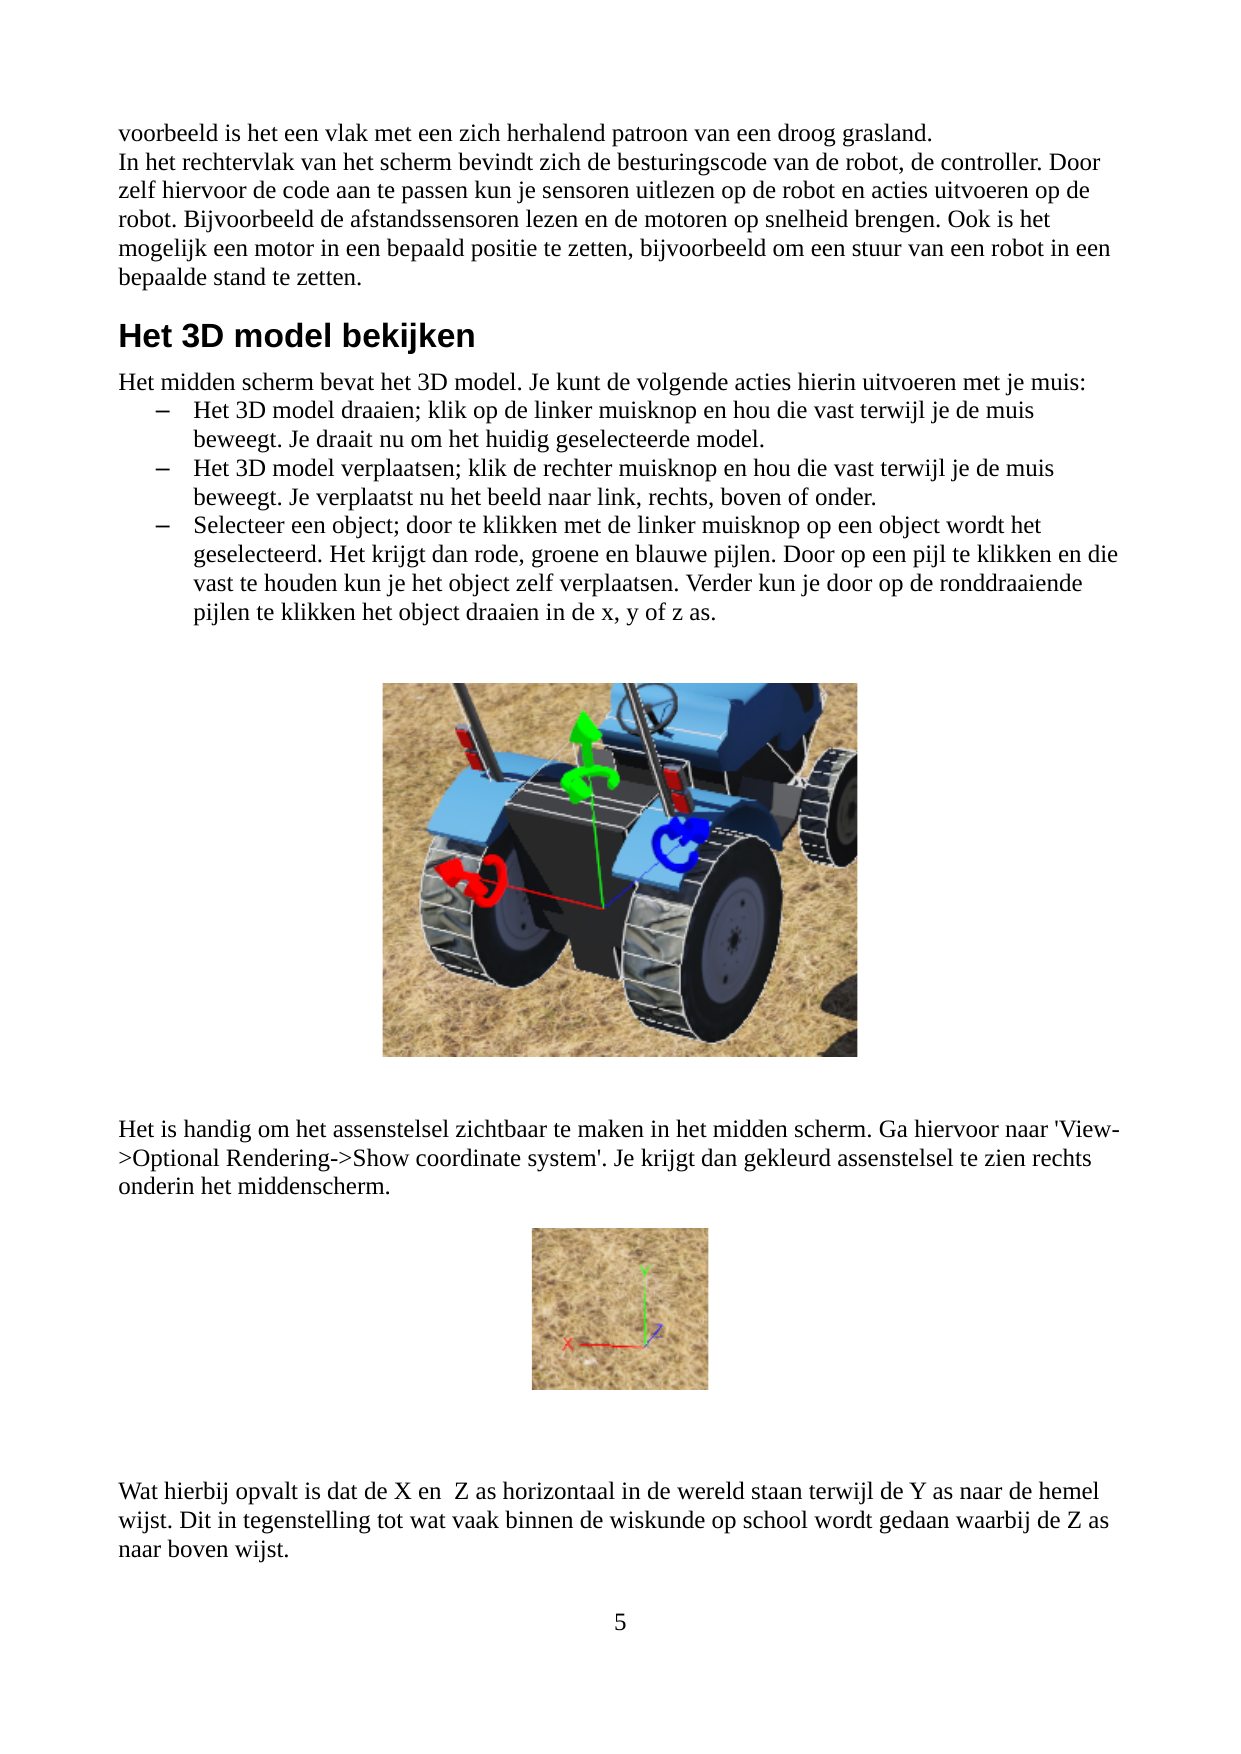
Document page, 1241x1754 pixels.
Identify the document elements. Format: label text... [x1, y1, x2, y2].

text In het rechtervlak van het scherm bevindt zich de besturingscode van de robot, de controller. Door zelf hiervoor de code aan te passen kun je sensoren uitlezen op de robot en acties uitvoeren op de robot. Bijvoorbeeld de afstandssensoren lezen en de motoren op snelheid brengen. Ook is het mogelijk een motor in een bepaald positie te zetten, bijvoorbeeld om een stuur van een robot in een bepaalde stand te zetten. [118, 147, 1122, 291]
text Wat hierbij opvalt is dat de X en Z as horizontaal in de wereld staan terwijl de Y as naar de hemel wijst. Dit in tegenstelling tot wat vaak binnen de wiskunde op school wordt gedaan waarbij de Z as naar boven wijst. [118, 1476, 1122, 1562]
text voorbeeld is het een vlak met een zich herhalend patroon van een droog grasland. [118, 118, 1122, 147]
picture [382, 683, 858, 1057]
list Het 3D model verplaatsen; klik de rechter muisknop en hou die vast terwijl je de muis beweegt. Je verplaatst nu het beeld naar link, rechts, boven of onder. [156, 453, 1122, 511]
subtitle Het 3D model bekijken [118, 316, 1122, 354]
picture [531, 1228, 709, 1390]
list Het 3D model draaien; klik op de linker muisknop en hou die vast terwijl je de muis beweegt. Je draait nu om het huidig geselecteerde model. [156, 396, 1122, 453]
text Het is handig om het assenstelsel zichtbaar te maken in het midden scherm. Ga hiervoor naar 'View->Optional Rendering->Show coordinate system'. Je krijgt dan gekleurd assenstelsel te zien rechts onderin het middenscherm. [118, 1114, 1122, 1200]
text Het midden scherm bevat het 3D model. Je kunt de volgende acties hierin uitvoeren met je muis: [118, 367, 1122, 396]
list Selecteer een object; door te klikken met de linker muisknop op een object wordt het geselecteerd. Het krijgt dan rode, groene en blauwe pijlen. Door op een pijl te klikken en die vast te houden kun je het object zelf verplaatsen. Verder kun je door op de ronddraaiende pijlen te klikken het object draaien in de x, y of z as. [156, 511, 1122, 626]
